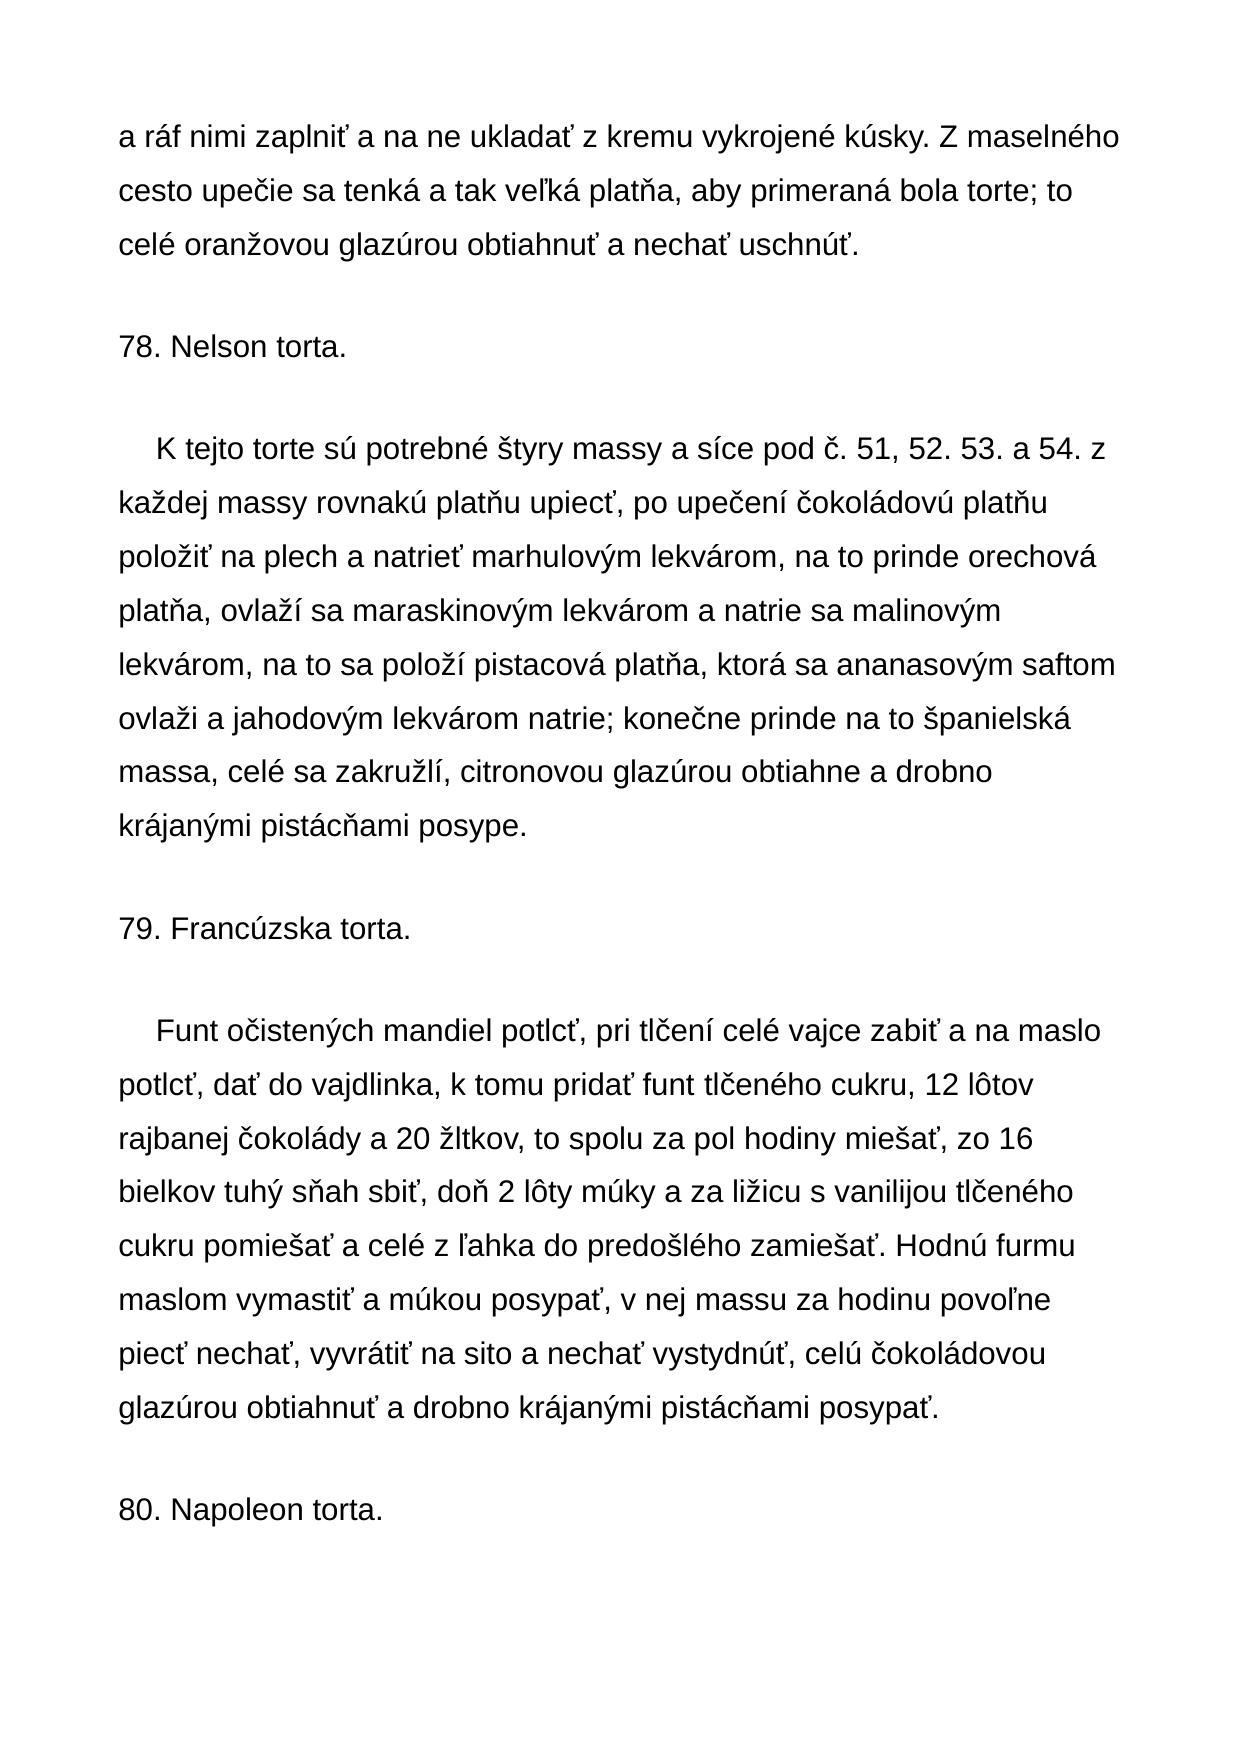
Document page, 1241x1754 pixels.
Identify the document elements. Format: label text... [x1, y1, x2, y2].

text 78. Nelson torta. [118, 328, 1122, 364]
text a ráf nimi zaplniť a na ne ukladať z kremu vykrojené kúsky. Z maselného cesto upečie sa tenká a tak veľká platňa, aby primeraná bola torte; to celé oranžovou glazúrou obtiahnuť a nechať uschnúť. [118, 118, 1122, 262]
text 80. Napoleon torta. [118, 1491, 1122, 1527]
text K tejto torte sú potrebné štyry massy a síce pod č. 51, 52. 53. a 54. z každej massy rovnakú platňu upiecť, po upečení čokoládovú platňu položiť na plech a natrieť marhu­lovým lekvárom, na to prinde orechová platňa, ovlaží sa maraskinovým lekvárom a natrie sa malinovým lekvárom, na to sa položí pistacová platňa, ktorá sa ananasovým saftom ovlaži a jahodovým lekvárom natrie; konečne prinde na to španielská massa, celé sa zakružlí, citronovou glazúrou obtiahne a drobno krájanými pistácňami posype. [118, 430, 1122, 843]
text 79. Francúzska torta. [118, 910, 1122, 946]
text Funt očistených mandiel potlcť, pri tlčení celé vajce za­biť a na maslo potlcť, dať do vajdlinka, k tomu pridať funt tlčeného cukru, 12 lôtov rajbanej čokolády a 20 žltkov, to spolu za pol hodiny miešať, zo 16 bielkov tuhý sňah sbiť, doň 2 lôty múky a za ližicu s vanilijou tlčeného cukru po­miešať a celé z ľahka do predošlého zamiešať. Hodnú furmu maslom vymastiť a múkou posypať, v nej massu za hodinu povoľne piecť nechať, vyvrátiť na sito a nechať vystydnúť, celú čokoládovou glazúrou obtiahnuť a drobno krájanými pistácňami posypať. [118, 1012, 1122, 1425]
